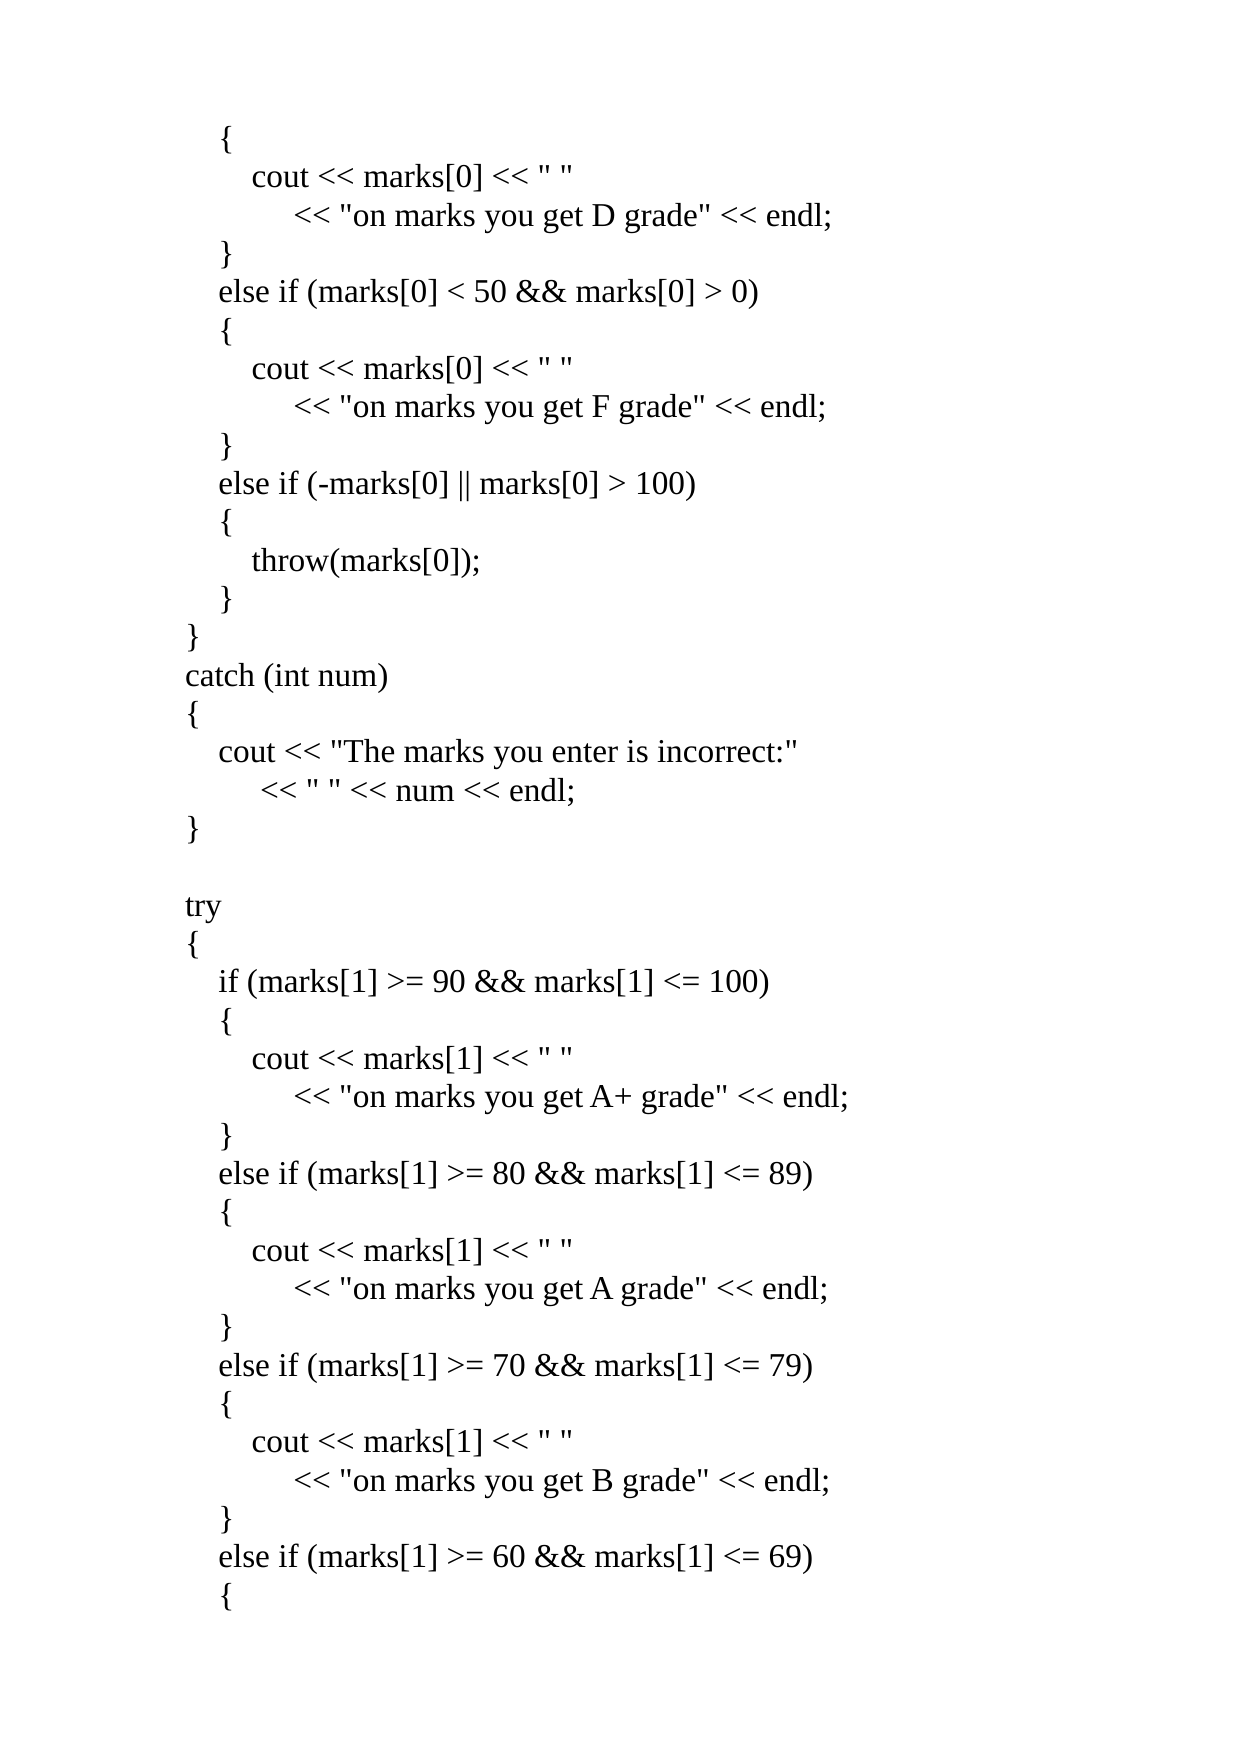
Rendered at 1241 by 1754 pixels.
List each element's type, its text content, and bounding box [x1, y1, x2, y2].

text { [118, 1000, 1122, 1038]
text } [118, 1115, 1122, 1153]
text << "on marks you get A+ grade" << endl; [118, 1076, 1122, 1115]
text { [118, 310, 1122, 348]
text << "on marks you get B grade" << endl; [118, 1460, 1122, 1498]
text else if (marks[1] >= 80 && marks[1] <= 89) [118, 1153, 1122, 1191]
text } [118, 616, 1122, 655]
text else if (marks[1] >= 60 && marks[1] <= 69) [118, 1536, 1122, 1575]
text throw(marks[0]); [118, 540, 1122, 578]
text { [118, 1383, 1122, 1421]
text { [118, 501, 1122, 540]
text else if (-marks[0] || marks[0] > 100) [118, 463, 1122, 501]
text << "on marks you get D grade" << endl; [118, 195, 1122, 233]
text << "on marks you get A grade" << endl; [118, 1268, 1122, 1306]
text cout << marks[0] << " " [118, 156, 1122, 195]
text cout << marks[1] << " " [118, 1230, 1122, 1268]
text else if (marks[1] >= 70 && marks[1] <= 79) [118, 1345, 1122, 1383]
text << "on marks you get F grade" << endl; [118, 386, 1122, 425]
text { [118, 1575, 1122, 1613]
text { [118, 1191, 1122, 1230]
text } [118, 233, 1122, 271]
text } [118, 425, 1122, 463]
text } [118, 1498, 1122, 1536]
text << " " << num << endl; [118, 770, 1122, 808]
text } [118, 808, 1122, 846]
text } [118, 578, 1122, 616]
text else if (marks[0] < 50 && marks[0] > 0) [118, 271, 1122, 310]
text } [118, 1306, 1122, 1345]
text { [118, 923, 1122, 961]
text cout << marks[1] << " " [118, 1421, 1122, 1460]
text { [118, 693, 1122, 731]
text try [118, 885, 1122, 923]
text cout << "The marks you enter is incorrect:" [118, 731, 1122, 770]
text cout << marks[0] << " " [118, 348, 1122, 386]
text { [118, 118, 1122, 156]
text if (marks[1] >= 90 && marks[1] <= 100) [118, 961, 1122, 1000]
text catch (int num) [118, 655, 1122, 693]
text cout << marks[1] << " " [118, 1038, 1122, 1076]
